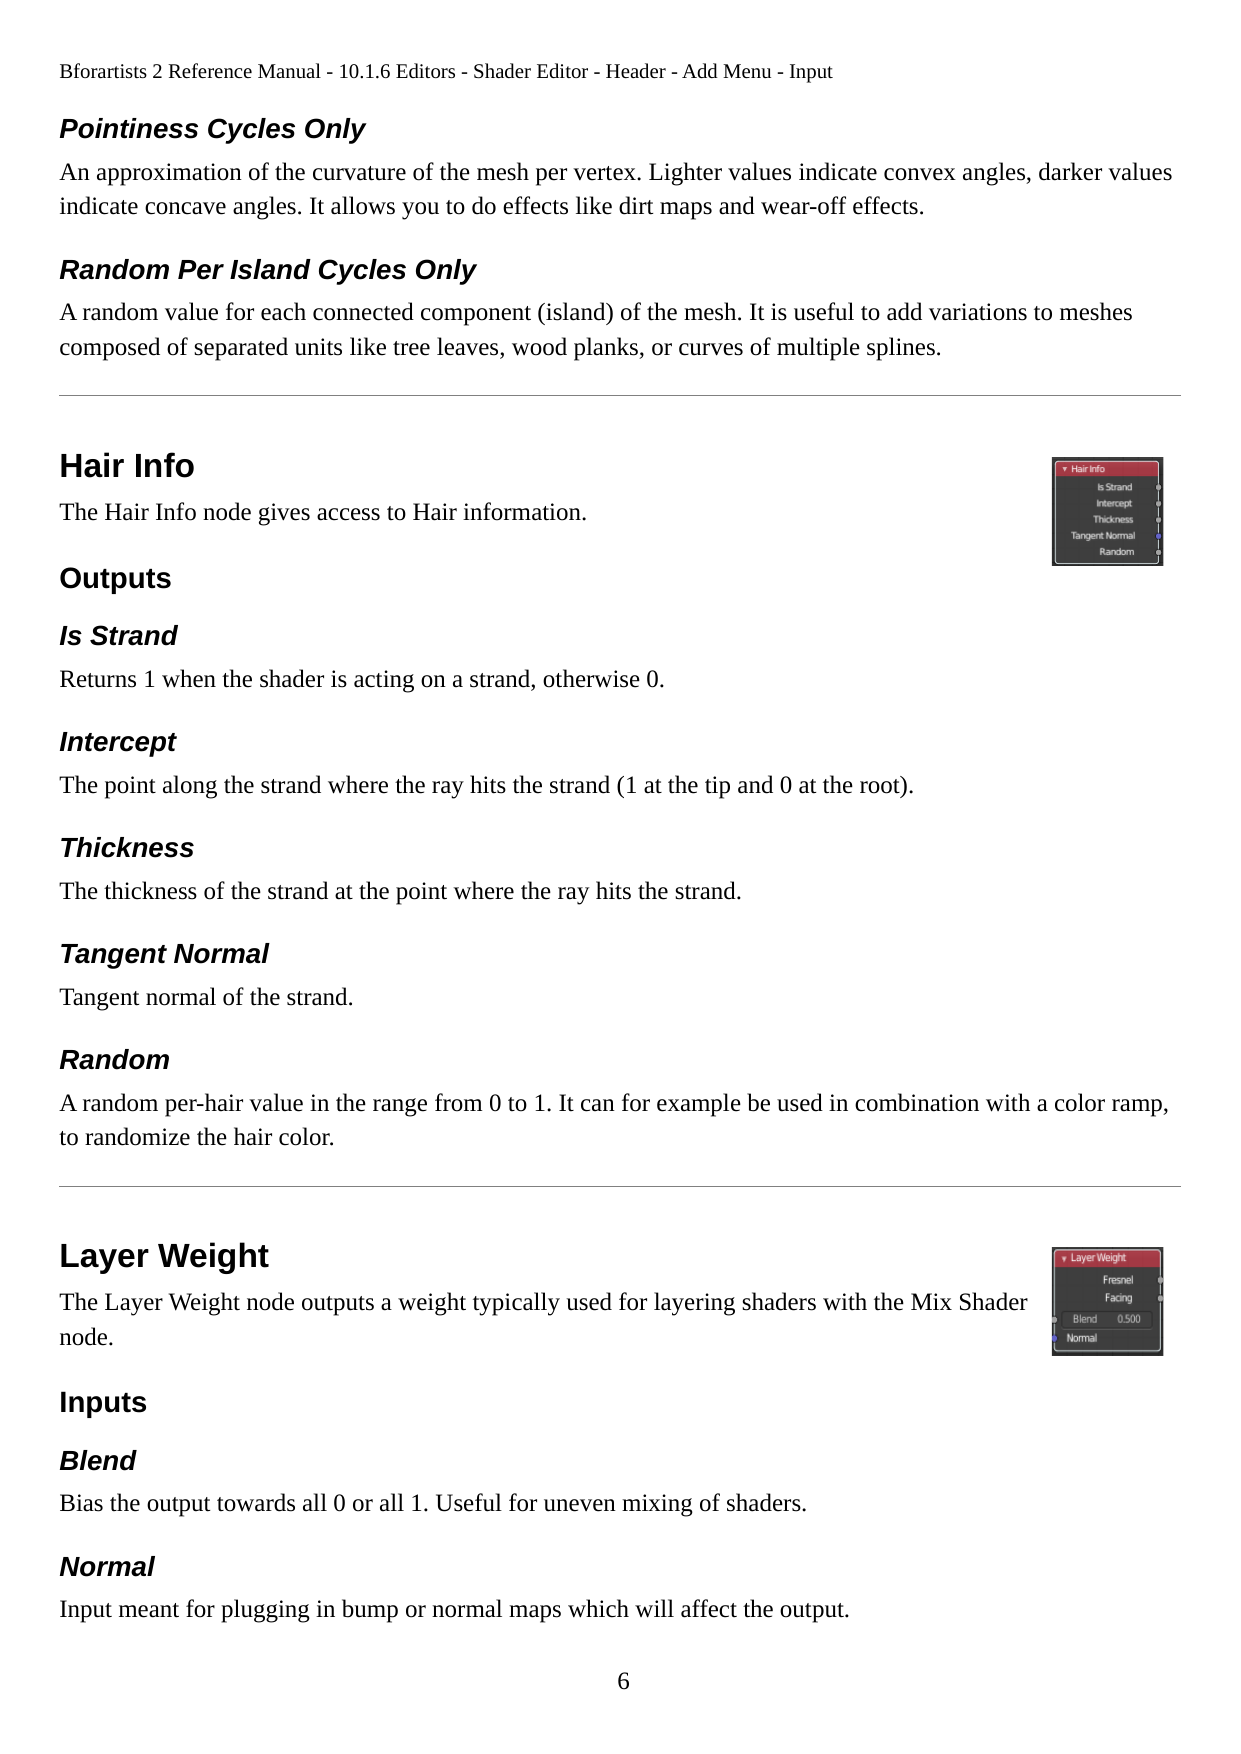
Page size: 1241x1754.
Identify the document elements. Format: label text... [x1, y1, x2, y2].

subtitle Thickness [59, 831, 1181, 863]
text Bias the output towards all 0 or all 1. Useful for uneven mixing of shaders. [59, 1488, 1181, 1517]
text The thickness of the strand at the point where the ray hits the strand. [59, 876, 1181, 904]
text A random per-hair value in the range from 0 to 1. It can for example be used in combination with a color ramp, to randomize the hair color. [59, 1088, 1181, 1151]
text Input meant for plugging in bump or normal maps which will affect the output. [59, 1594, 1181, 1623]
subtitle Inputs [59, 1385, 1181, 1419]
text Returns 1 when the shader is acting on a strand, otherwise 0. [59, 664, 1181, 693]
subtitle Intercept [59, 725, 1181, 757]
text A random value for each connected component (island) of the mesh. It is useful to add variations to meshes composed of separated units like tree leaves, wood planks, or curves of multiple splines. [59, 297, 1181, 361]
text The point along the strand where the ray hits the strand (1 at the tip and 0 at the root). [59, 770, 1181, 798]
text The Layer Weight node outputs a weight typically used for layering shaders with the Mix Shader node. [59, 1287, 1051, 1351]
text The Hair Info node gives access to Hair information. [59, 497, 1051, 526]
text An approximation of the curvature of the mesh per vertex. Lighter values indicate convex angles, darker values indicate concave angles. It allows you to do effects like dirt maps and wear-off effects. [59, 157, 1181, 220]
subtitle Normal [59, 1550, 1181, 1582]
subtitle Blend [59, 1444, 1181, 1476]
subtitle Layer Weight [59, 1236, 1181, 1275]
subtitle Random [59, 1043, 1181, 1075]
subtitle Hair Info [59, 446, 1181, 484]
picture [1051, 1247, 1164, 1356]
subtitle Random Per Island Cycles Only [59, 253, 1181, 285]
picture [1051, 457, 1164, 566]
subtitle Outputs [59, 561, 1181, 594]
subtitle Pointiness Cycles Only [59, 113, 1181, 144]
subtitle Is Strand [59, 619, 1181, 651]
subtitle Tangent Normal [59, 937, 1181, 969]
text Tangent normal of the strand. [59, 982, 1181, 1010]
